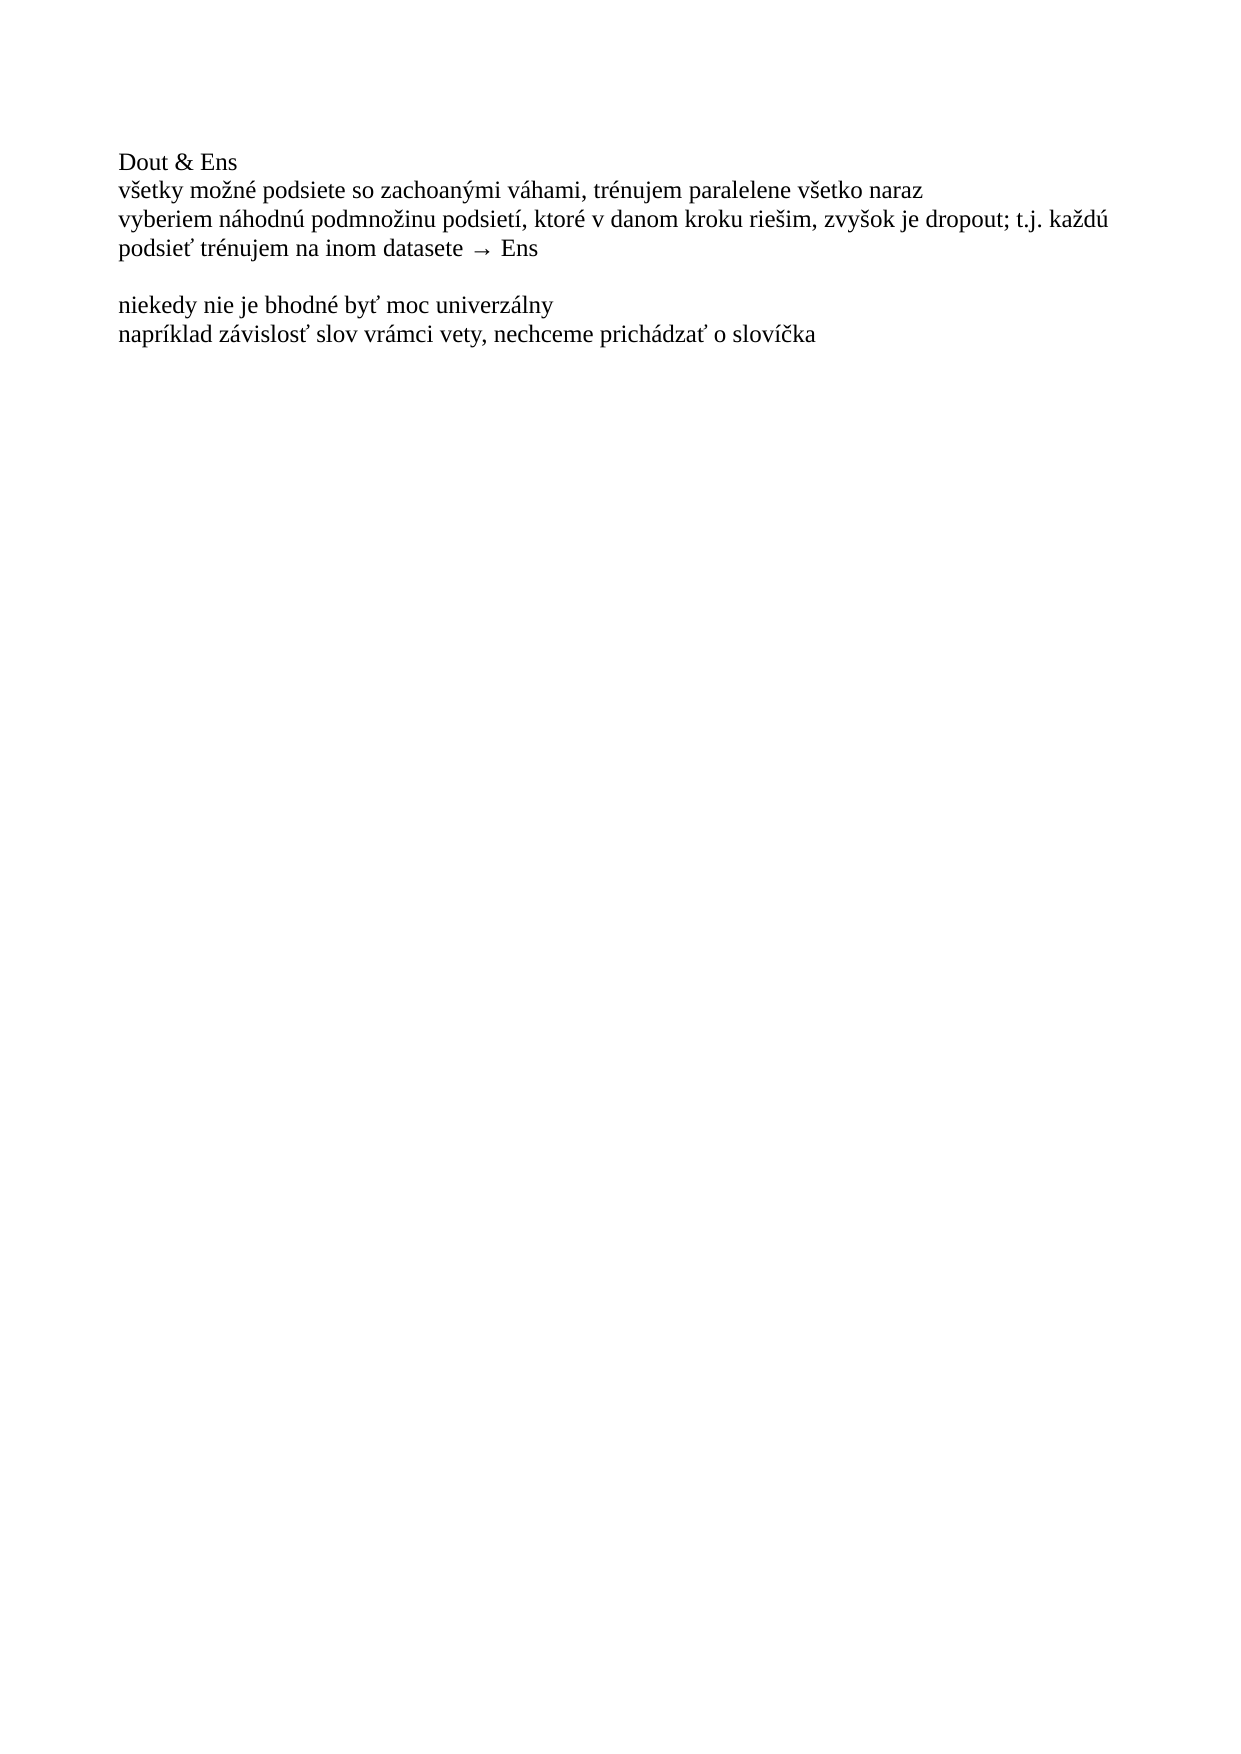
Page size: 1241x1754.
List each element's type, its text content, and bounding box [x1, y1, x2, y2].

text Dout & Ens [118, 147, 1122, 176]
text napríklad závislosť slov vrámci vety, nechceme prichádzať o slovíčka [118, 319, 1122, 348]
text všetky možné podsiete so zachoanými váhami, trénujem paralelene všetko naraz [118, 176, 1122, 204]
text niekedy nie je bhodné byť moc univerzálny [118, 291, 1122, 319]
text vyberiem náhodnú podmnožinu podsietí, ktoré v danom kroku riešim, zvyšok je dropout; t.j. každú podsieť trénujem na inom datasete → Ens [118, 204, 1122, 262]
